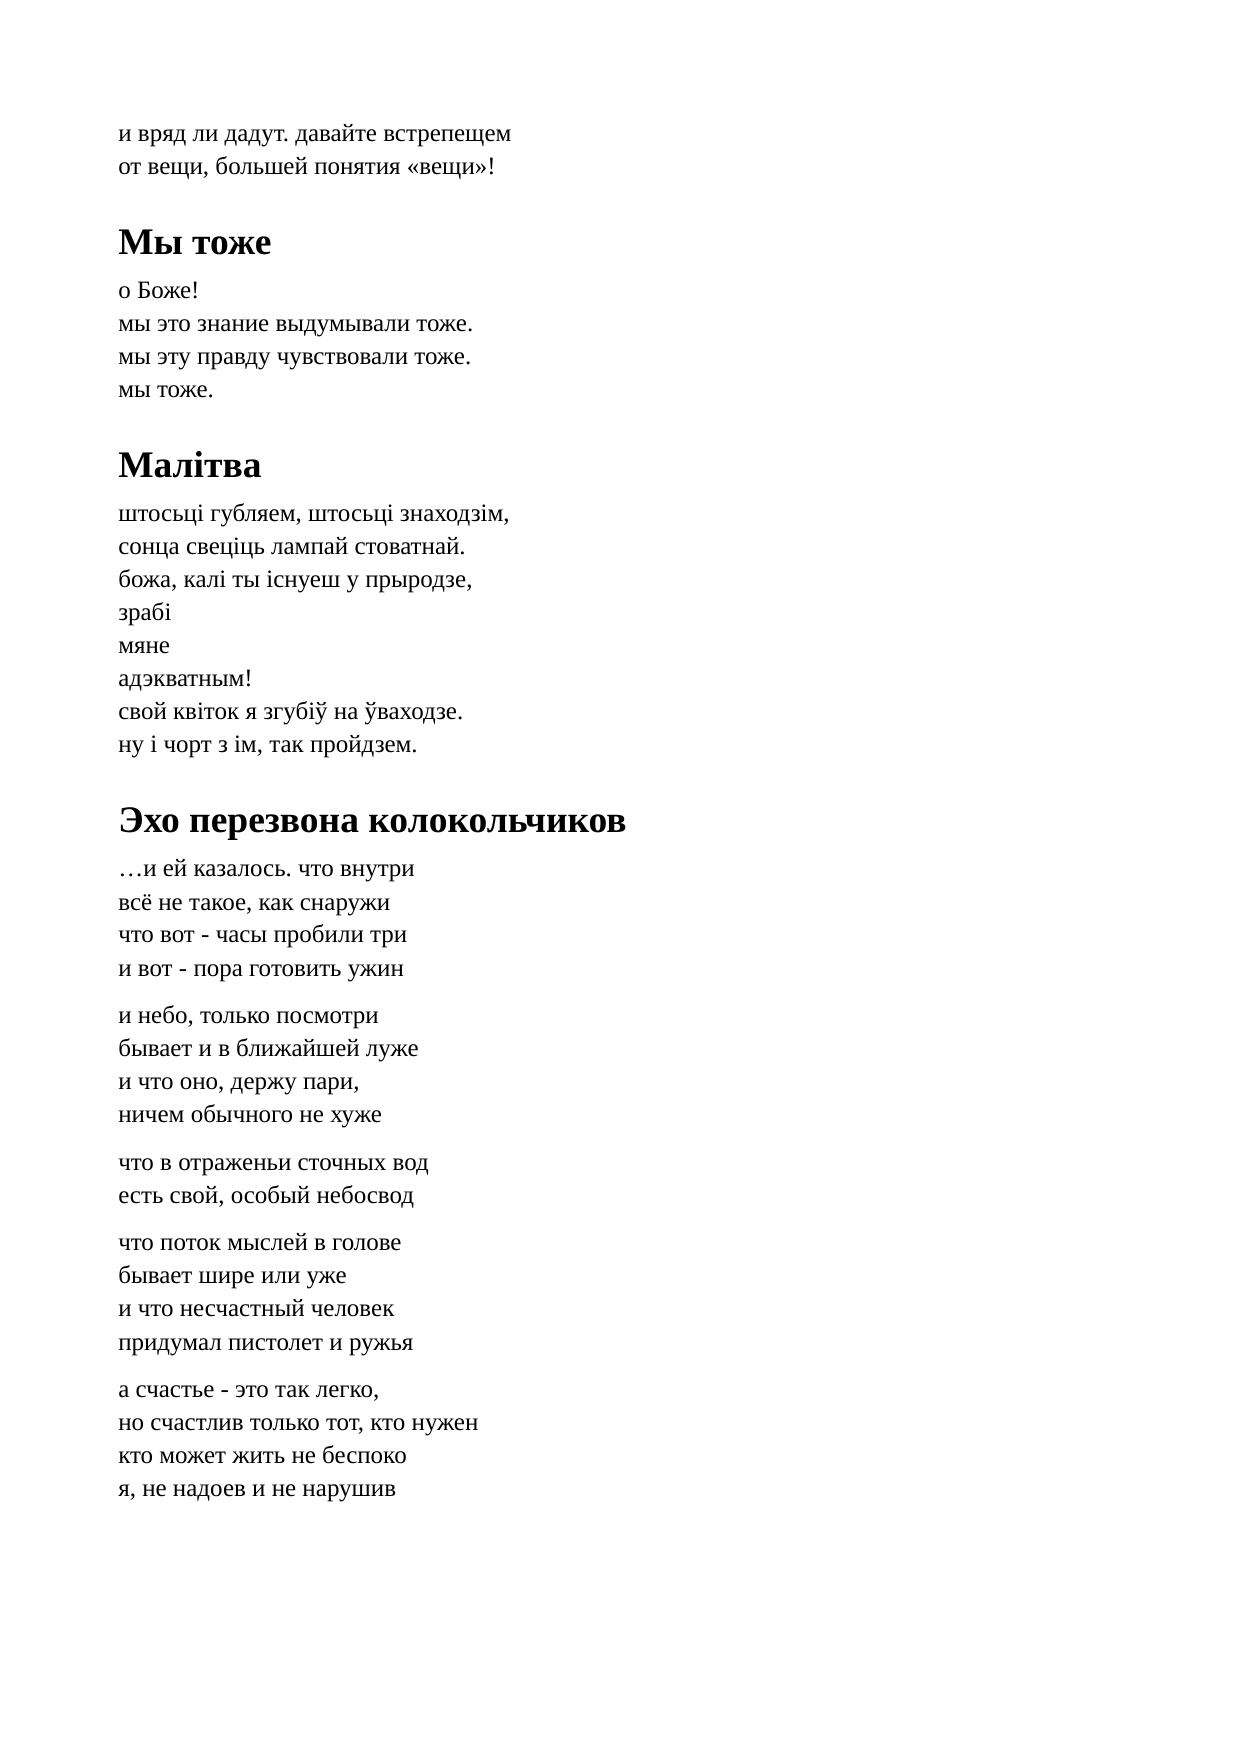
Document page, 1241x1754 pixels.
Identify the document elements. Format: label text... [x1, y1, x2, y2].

subtitle Мы тоже [118, 219, 1122, 263]
text и небо, только посмотри бывает и в ближайшей луже и что оно, держу пари, ничем обычного не хуже [118, 1000, 1122, 1128]
subtitle Эхо перезвона колокольчиков [118, 798, 1122, 841]
text а счастье - это так легко, но счастлив только тот, кто нужен кто может жить не беспоко я, не надоев и не нарушив [118, 1374, 1122, 1502]
text …и ей казалось. что внутри всё не такое, как снаружи что вот - часы пробили три и вот - пора готовить ужин [118, 853, 1122, 981]
subtitle Малітва [118, 443, 1122, 486]
text что поток мыслей в голове бывает шире или уже и что несчастный человек придумал пистолет и ружья [118, 1227, 1122, 1355]
text штосьці губляем, штосьці знаходзім, сонца свеціць лампай стоватнай. божа, калі ты існуеш у прыродзе, зрабі мяне адэкватным! свой квіток я згубіў на ўваходзе. ну і чорт з ім, так пройдзем. [118, 498, 1122, 758]
text что в отраженьи сточных вод есть свой, особый небосвод [118, 1147, 1122, 1209]
text о Боже! мы это знание выдумывали тоже. мы эту правду чувствовали тоже. мы тоже. [118, 275, 1122, 403]
text и вряд ли дадут. давайте встрепещем от вещи, большей понятия «вещи»! [118, 118, 1122, 180]
